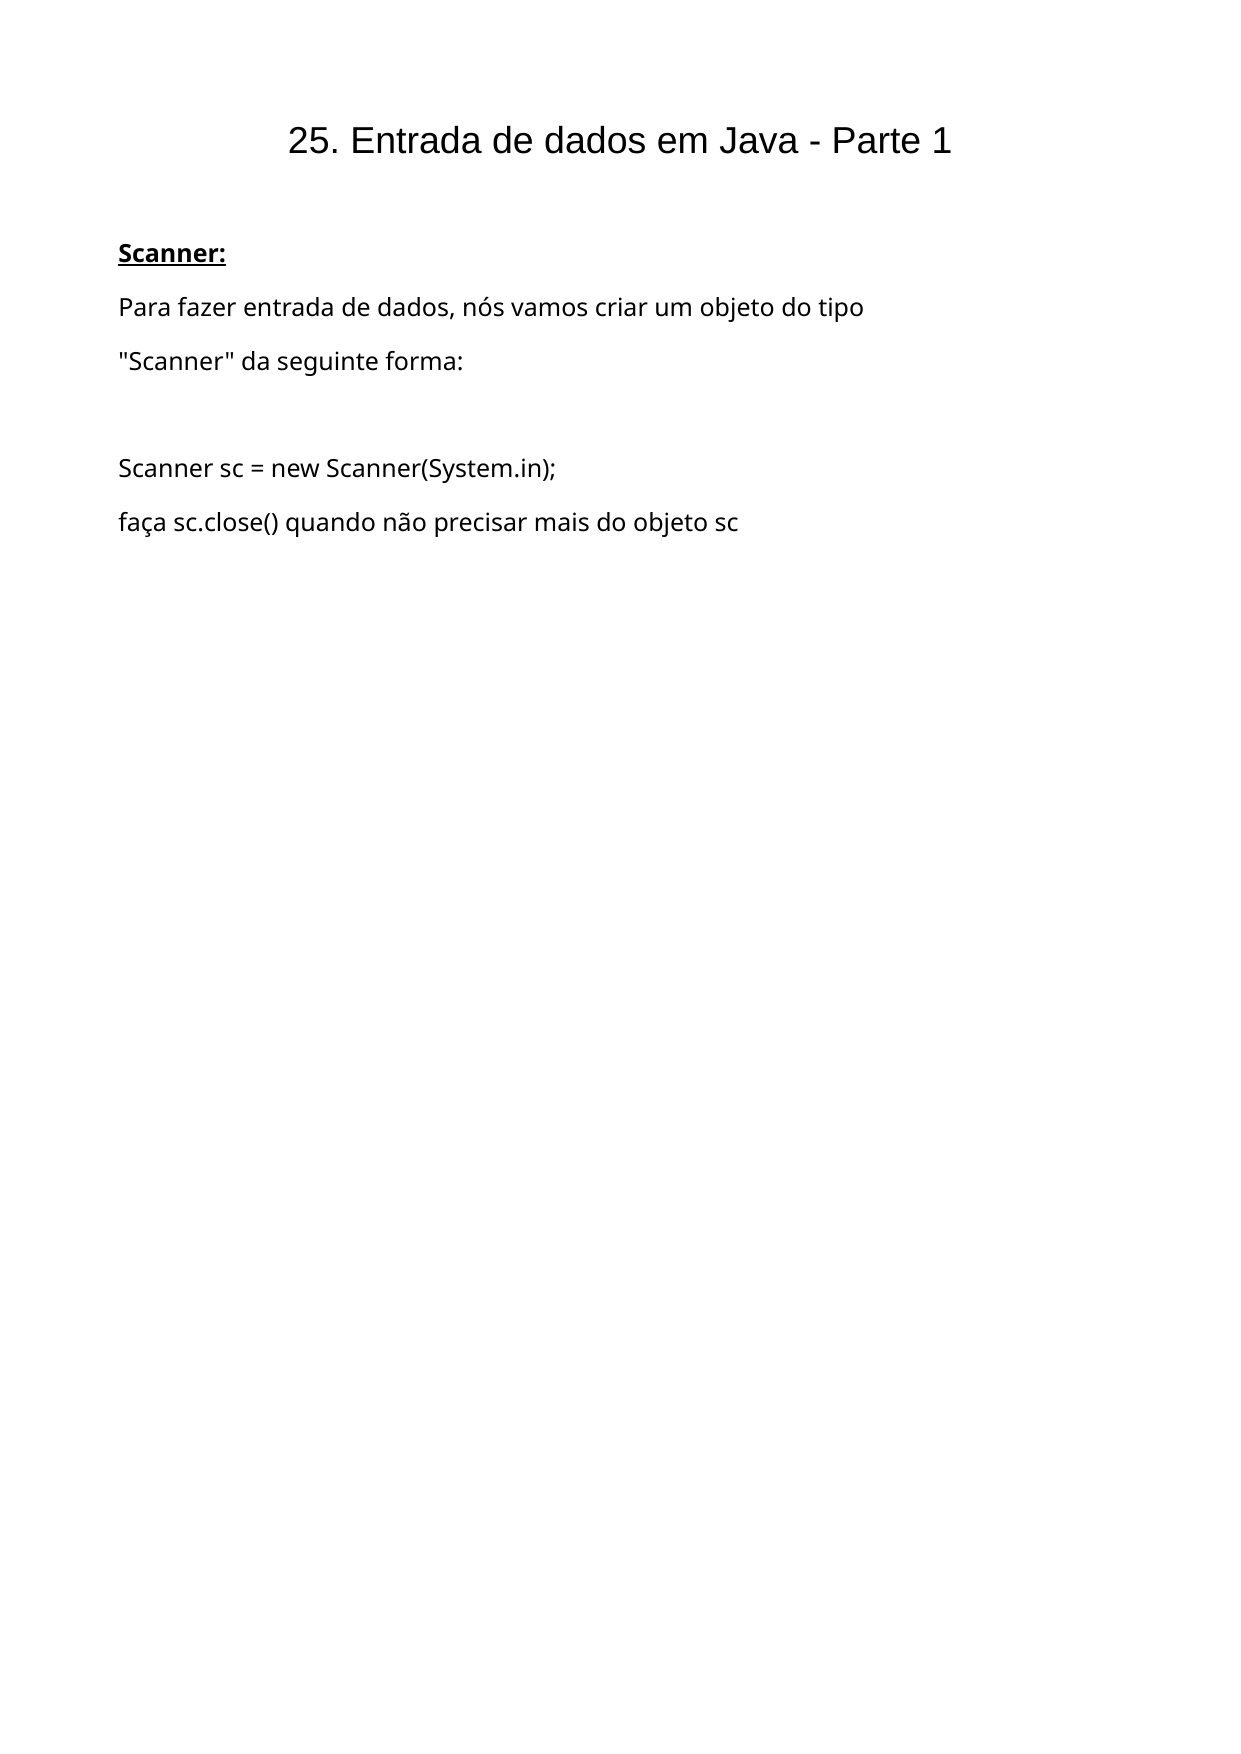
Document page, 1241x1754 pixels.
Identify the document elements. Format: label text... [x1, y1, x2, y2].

text Para fazer entrada de dados, nós vamos criar um objeto do tipo [118, 289, 1122, 323]
text Scanner: [118, 236, 1122, 270]
text "Scanner" da seguinte forma: [118, 343, 1122, 377]
text faça sc.close() quando não precisar mais do objeto sc [118, 504, 1122, 538]
text Scanner sc = new Scanner(System.in); [118, 451, 1122, 485]
subtitle 25. Entrada de dados em Java - Parte 1 [118, 118, 1122, 161]
